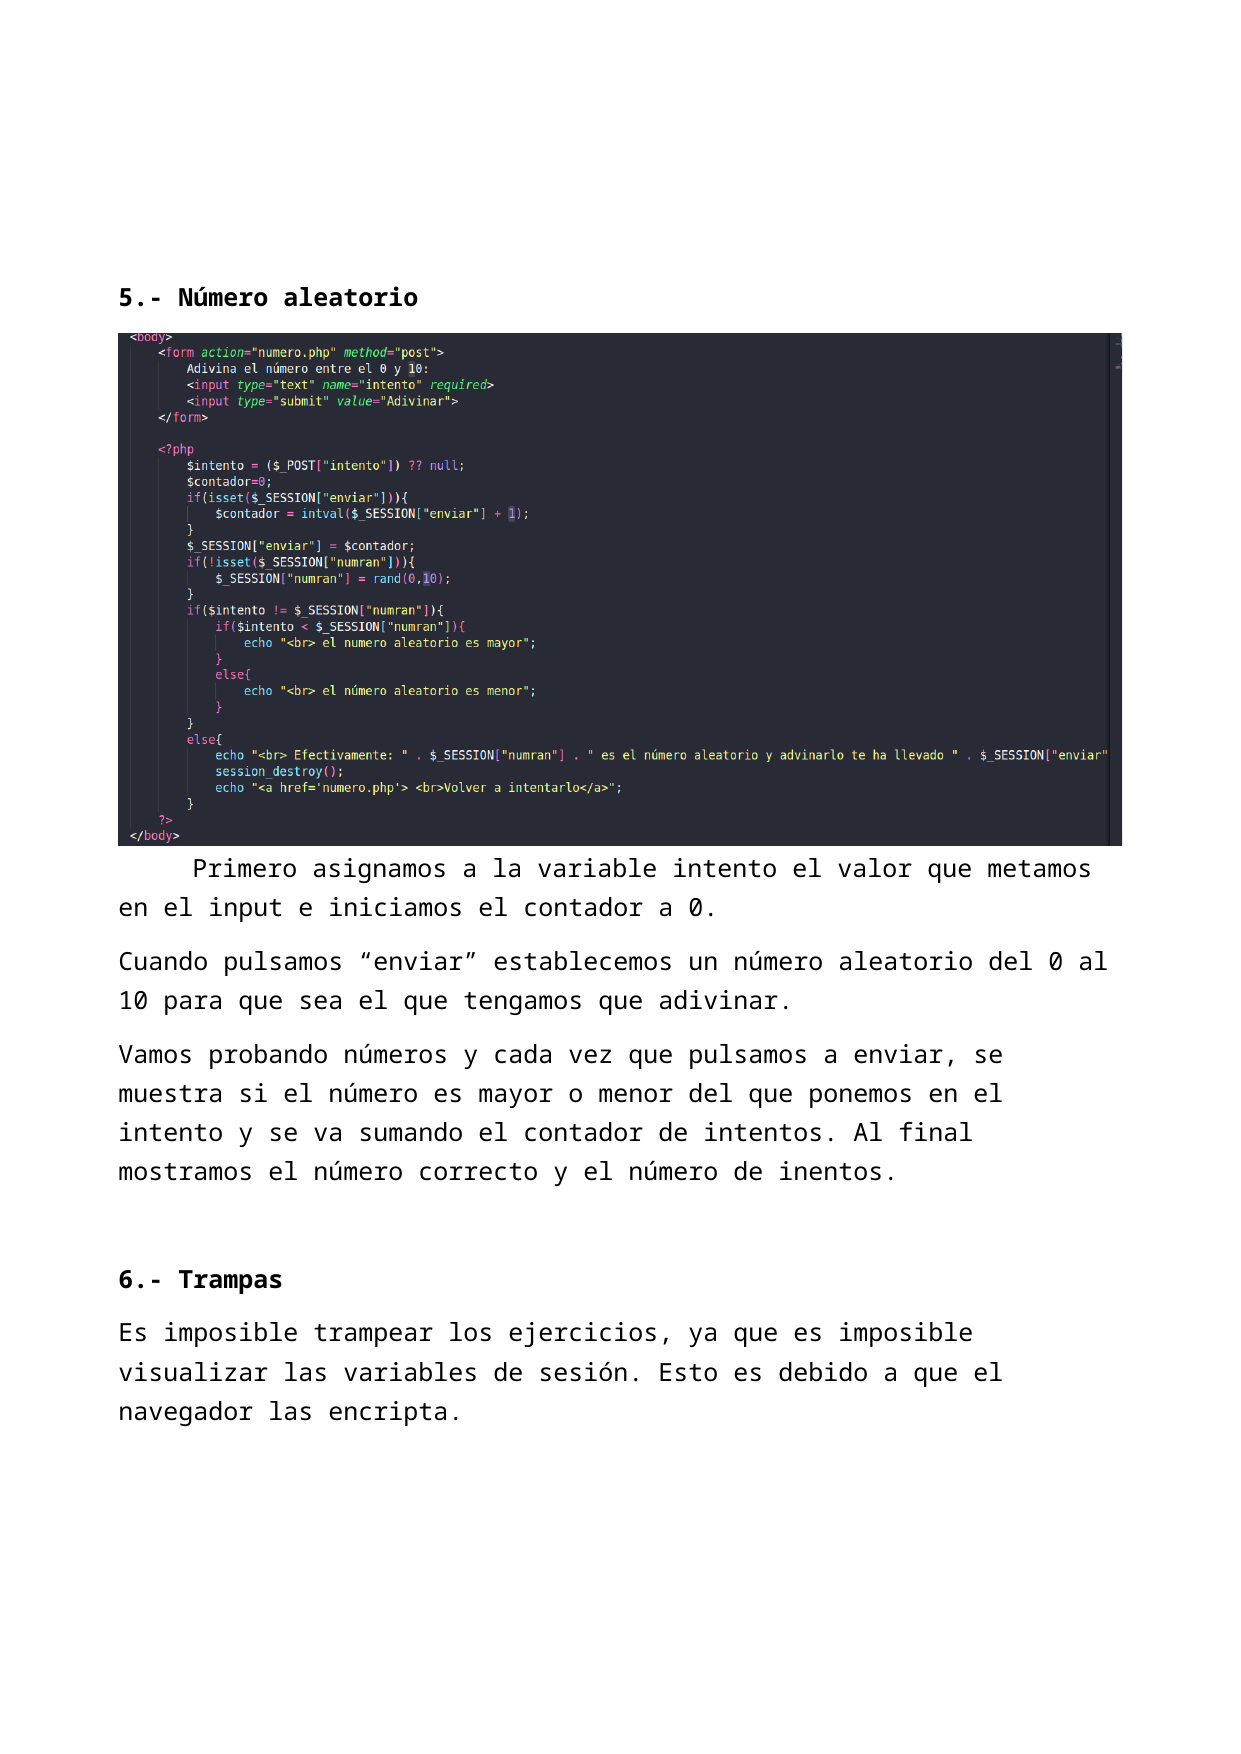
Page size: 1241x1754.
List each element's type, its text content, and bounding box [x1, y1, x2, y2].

text Cuando pulsamos “enviar” establecemos un número aleatorio del 0 al 10 para que sea el que tengamos que adivinar. [118, 943, 1122, 1017]
text Es imposible trampear los ejercicios, ya que es imposible visualizar las variables de sesión. Esto es debido a que el navegador las encripta. [118, 1315, 1122, 1427]
text 5.- Número aleatorio [118, 279, 1122, 313]
text Primero asignamos a la variable intento el valor que metamos en el input e iniciamos el contador a 0. [118, 846, 1122, 924]
text 6.- Trampas [118, 1261, 1122, 1295]
picture [118, 333, 1123, 846]
text Vamos probando números y cada vez que pulsamos a enviar, se muestra si el número es mayor o menor del que ponemos en el intento y se va sumando el contador de intentos. Al final mostramos el número correcto y el número de inentos. [118, 1036, 1122, 1188]
